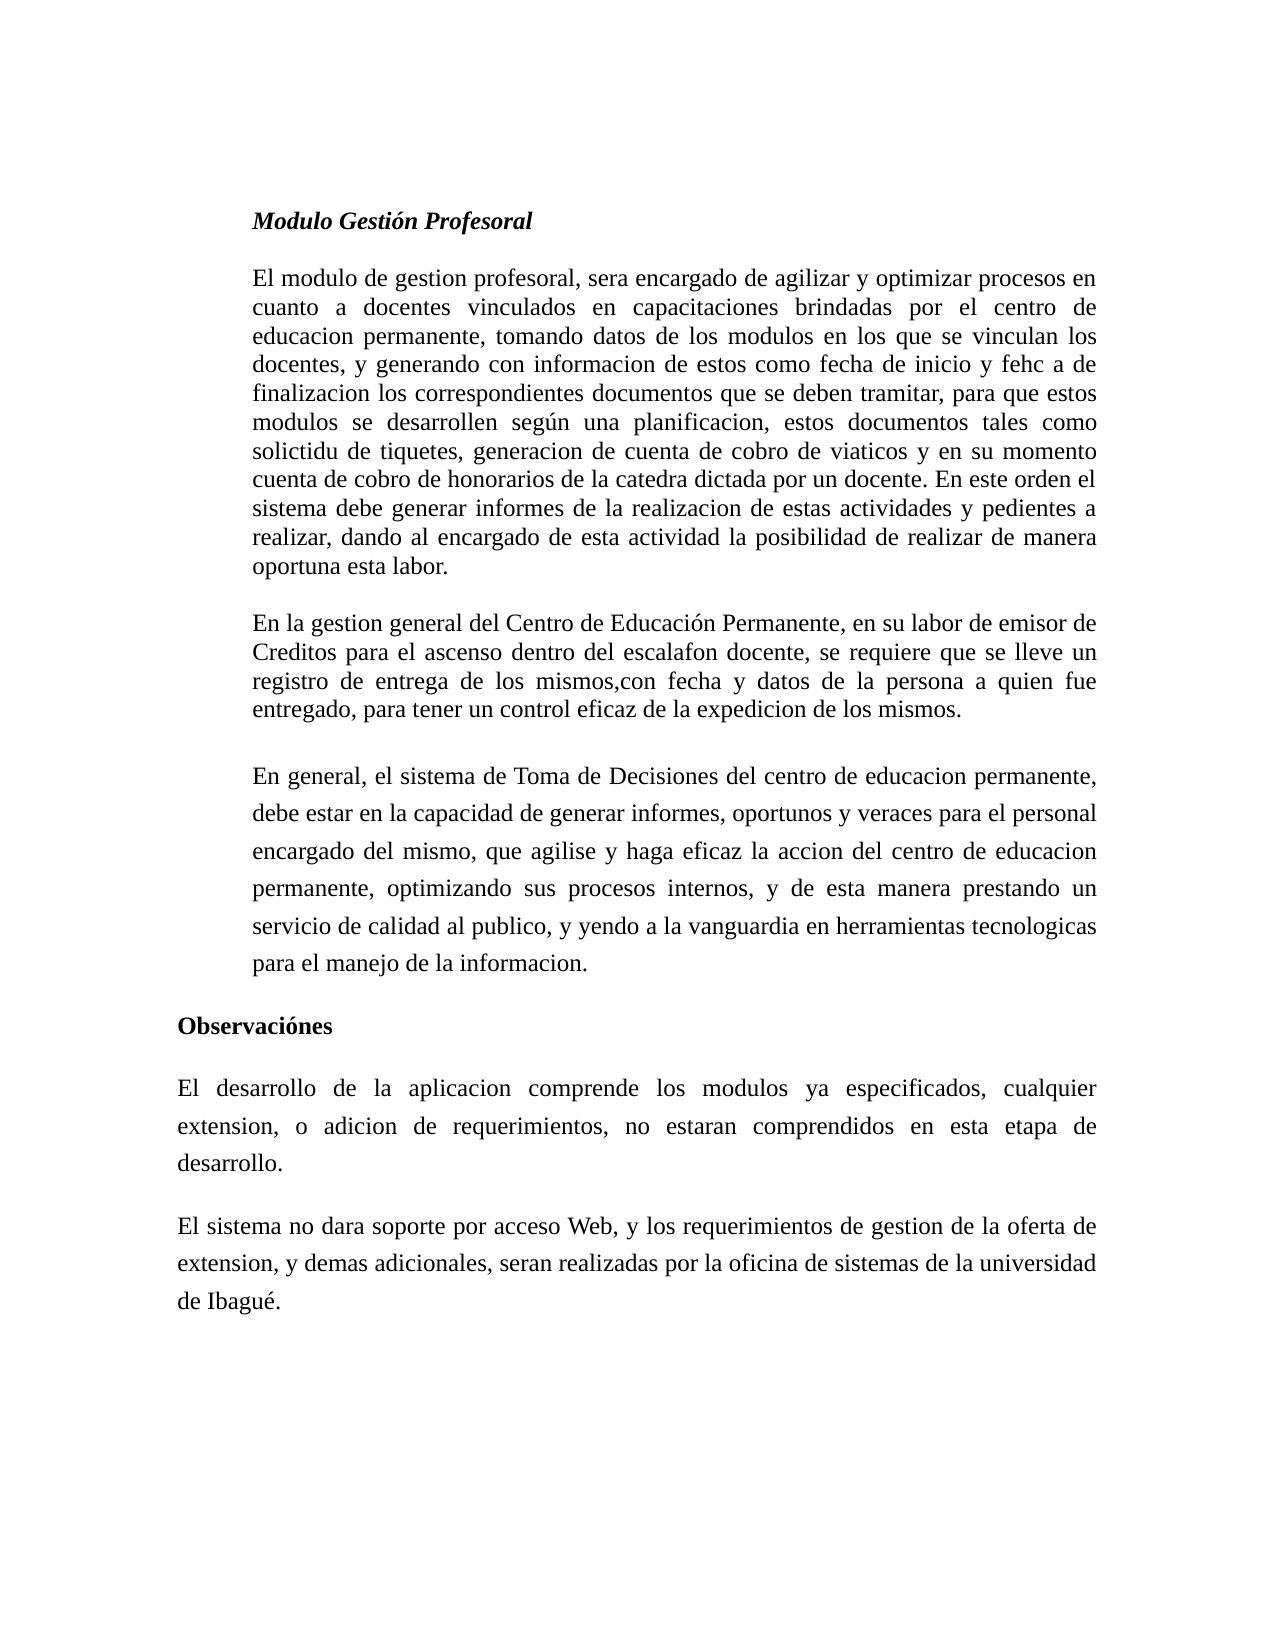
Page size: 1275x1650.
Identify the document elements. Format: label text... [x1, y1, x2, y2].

list Modulo Gestión Profesoral [214, 206, 1098, 234]
text El sistema no dara soporte por acceso Web, y los requerimientos de gestion de la oferta de extension, y demas adicionales, seran realizadas por la oficina de sistemas de la universidad de Ibagué. [177, 1202, 1098, 1314]
list El modulo de gestion profesoral, sera encargado de agilizar y optimizar procesos en cuanto a docentes vinculados en capacitaciones brindadas por el centro de educacion permanente, tomando datos de los modulos en los que se vinculan los docentes, y generando con informacion de estos como fecha de inicio y fehc a de finalizacion los correspondientes documentos que se deben tramitar, para que estos modulos se desarrollen según una planificacion, estos documentos tales como solictidu de tiquetes, generacion de cuenta de cobro de viaticos y en su momento cuenta de cobro de honorarios de la catedra dictada por un docente. En este orden el sistema debe generar informes de la realizacion de estas actividades y pedientes a realizar, dando al encargado de esta actividad la posibilidad de realizar de manera oportuna esta labor. [214, 263, 1098, 579]
text El desarrollo de la aplicacion comprende los modulos ya especificados, cualquier extension, o adicion de requerimientos, no estaran comprendidos en esta etapa de desarrollo. [177, 1064, 1098, 1177]
list En la gestion general del Centro de Educación Permanente, en su labor de emisor de Creditos para el ascenso dentro del escalafon docente, se requiere que se lleve un registro de entrega de los mismos,con fecha y datos de la persona a quien fue entregado, para tener un control eficaz de la expedicion de los mismos. [214, 608, 1098, 723]
text Observaciónes [177, 1002, 1098, 1039]
list En general, el sistema de Toma de Decisiones del centro de educacion permanente, debe estar en la capacidad de generar informes, oportunos y veraces para el personal encargado del mismo, que agilise y haga eficaz la accion del centro de educacion permanente, optimizando sus procesos internos, y de esta manera prestando un servicio de calidad al publico, y yendo a la vanguardia en herramientas tecnologicas para el manejo de la informacion. [214, 752, 1098, 977]
